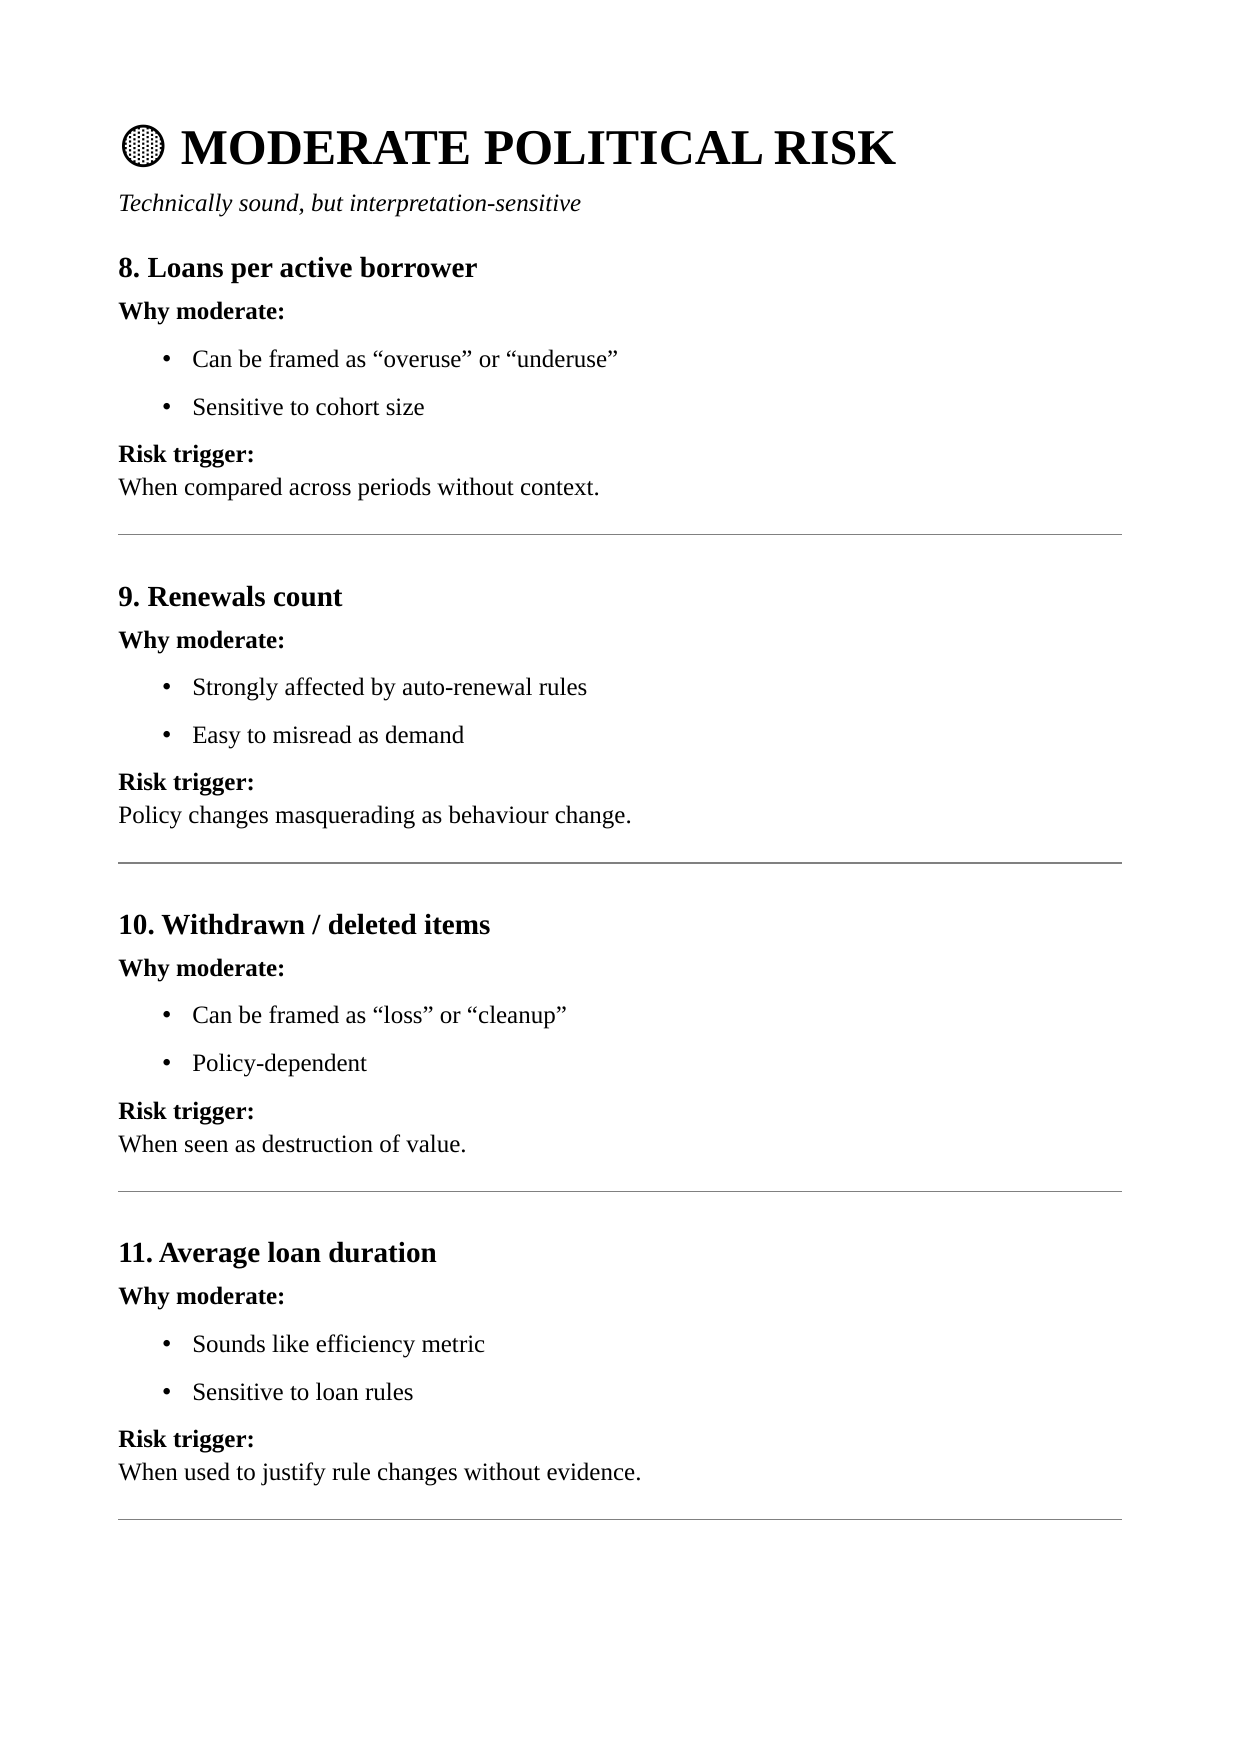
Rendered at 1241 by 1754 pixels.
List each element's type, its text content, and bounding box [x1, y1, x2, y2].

list Policy-dependent [162, 1048, 1122, 1077]
subtitle 🟡 MODERATE POLITICAL RISK [118, 118, 1122, 176]
subtitle 10. Withdrawn / deleted items [118, 907, 1122, 941]
text Why moderate: [118, 953, 1122, 982]
text Risk trigger: Policy changes masquerading as behaviour change. [118, 767, 1122, 829]
text Risk trigger: When seen as destruction of value. [118, 1096, 1122, 1158]
list Sounds like efficiency metric [162, 1329, 1122, 1358]
text Why moderate: [118, 296, 1122, 325]
subtitle 8. Loans per active borrower [118, 250, 1122, 284]
subtitle 9. Renewals count [118, 579, 1122, 612]
list Strongly affected by auto-renewal rules [162, 672, 1122, 701]
text Risk trigger: When used to justify rule changes without evidence. [118, 1424, 1122, 1486]
text Technically sound, but interpretation-sensitive [118, 188, 1122, 217]
subtitle 11. Average loan duration [118, 1235, 1122, 1269]
list Sensitive to loan rules [162, 1377, 1122, 1405]
list Can be framed as “overuse” or “underuse” [162, 344, 1122, 373]
text Risk trigger: When compared across periods without context. [118, 439, 1122, 501]
list Can be framed as “loss” or “cleanup” [162, 1001, 1122, 1029]
list Sensitive to cohort size [162, 392, 1122, 420]
text Why moderate: [118, 625, 1122, 653]
text Why moderate: [118, 1281, 1122, 1310]
list Easy to misread as demand [162, 720, 1122, 749]
